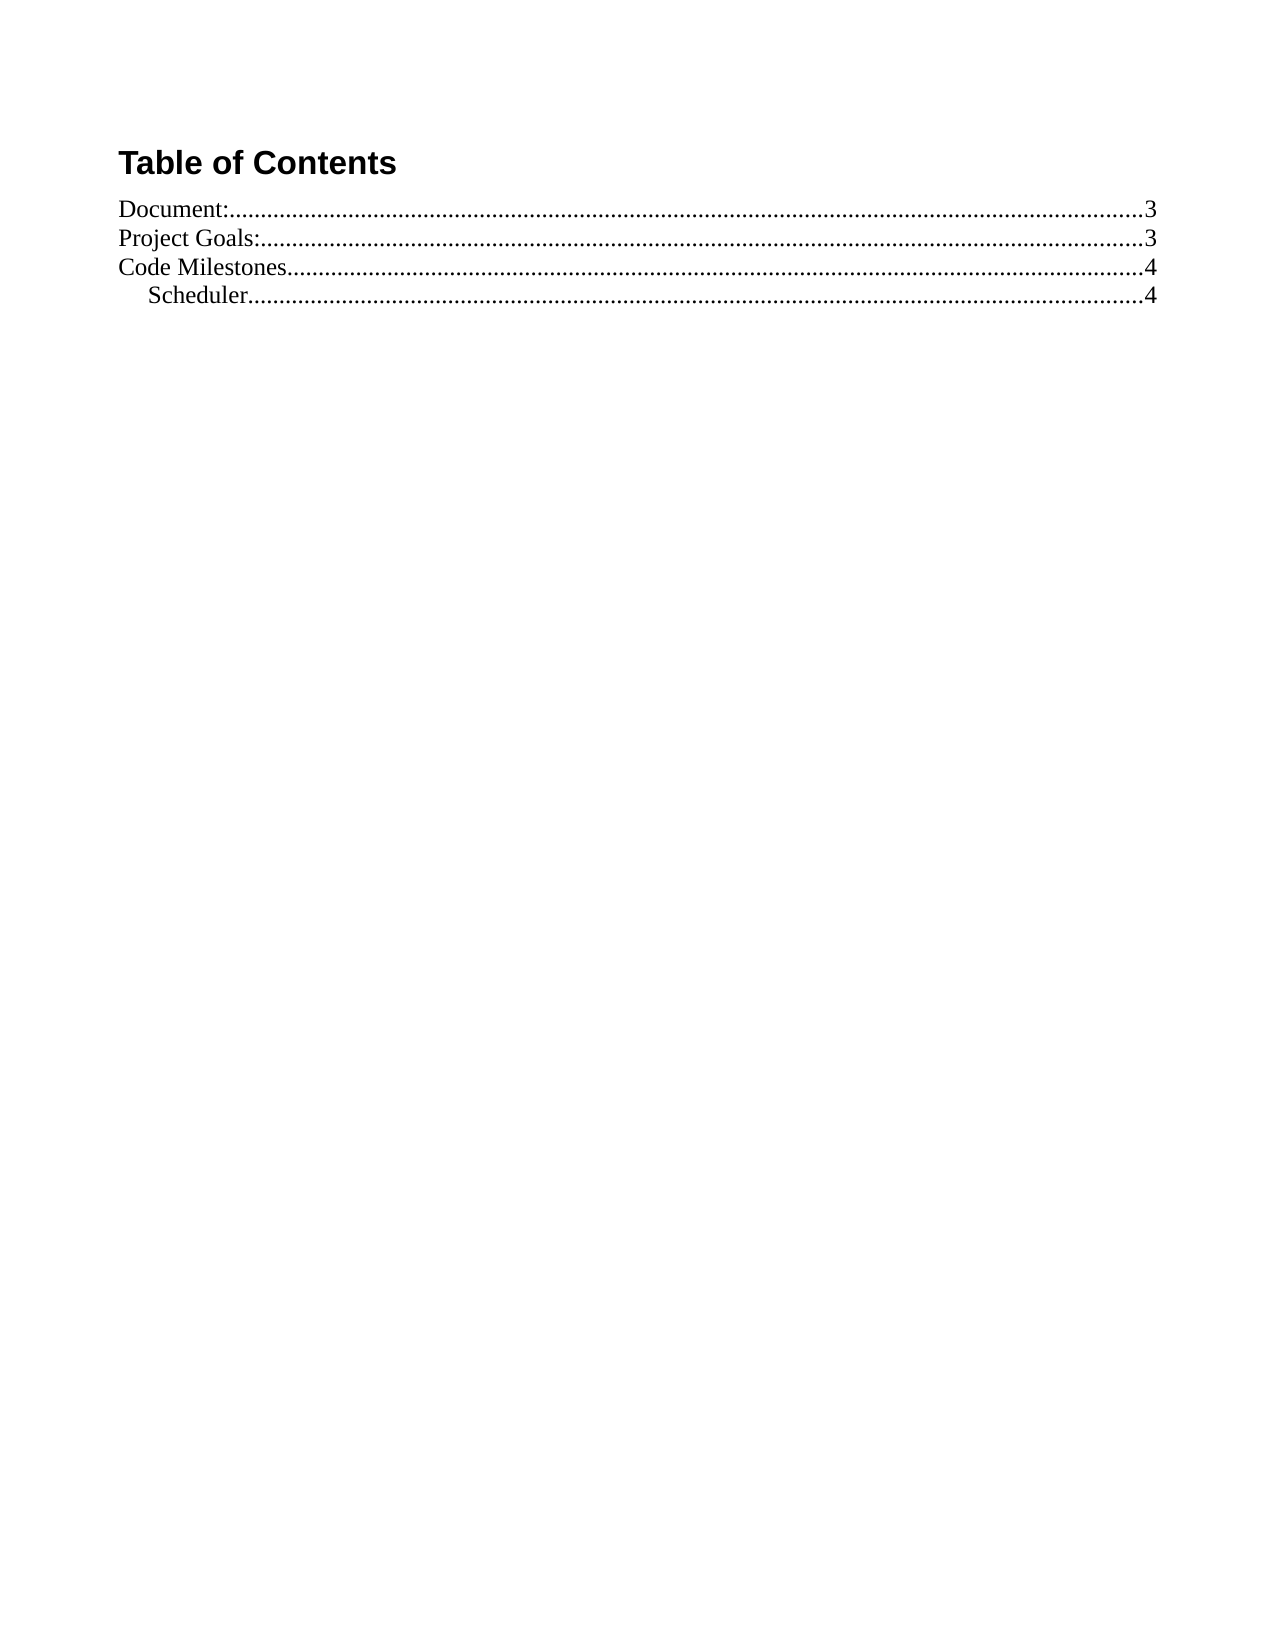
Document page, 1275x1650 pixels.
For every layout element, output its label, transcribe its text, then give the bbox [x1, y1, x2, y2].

text Code Milestones 4 [118, 252, 1157, 280]
text Scheduler 4 [148, 280, 1157, 309]
text Document: 3 [118, 194, 1157, 223]
subtitle Table of Contents [118, 143, 1157, 182]
text Project Goals: 3 [118, 223, 1157, 252]
